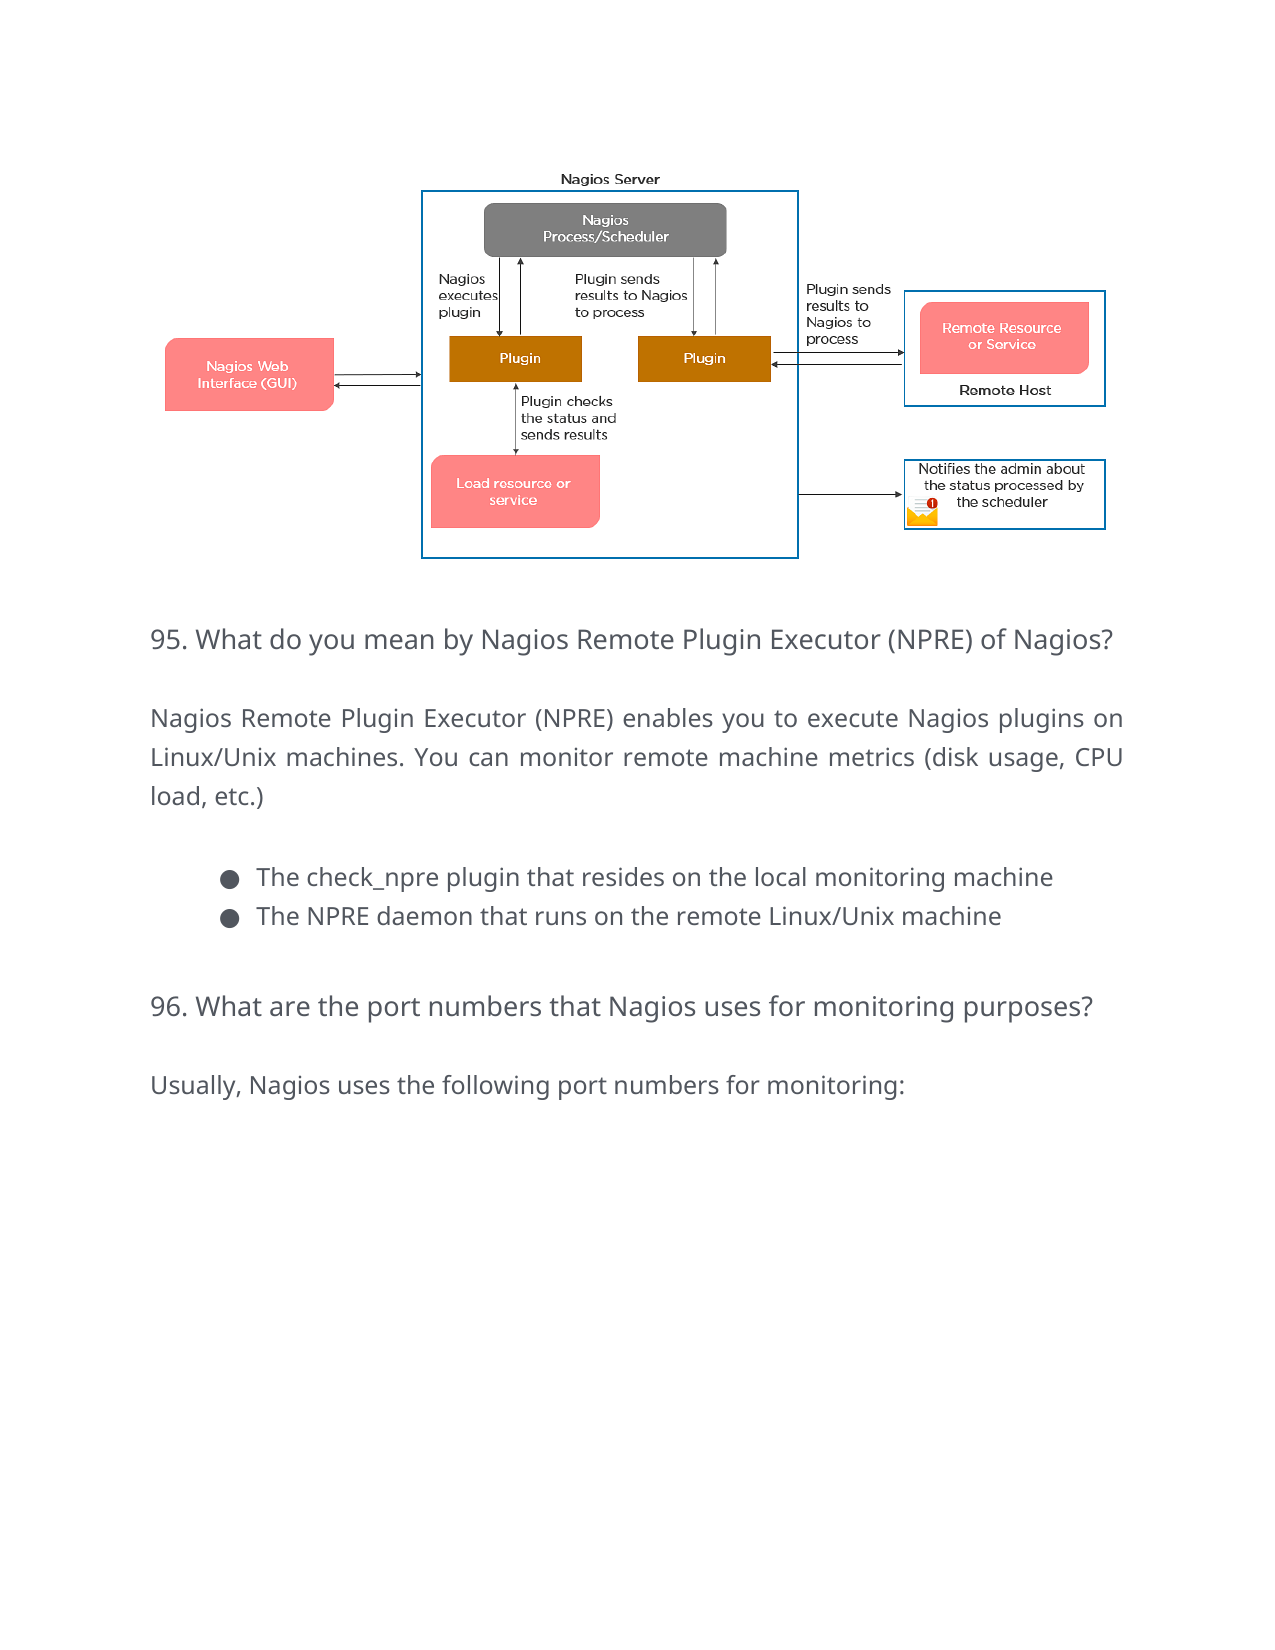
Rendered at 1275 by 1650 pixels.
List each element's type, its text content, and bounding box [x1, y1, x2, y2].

list The NPRE daemon that runs on the remote Linux/Unix machine [219, 899, 1125, 933]
subtitle 95. What do you mean by Nagios Remote Plugin Executor (NPRE) of Nagios? [150, 621, 1125, 657]
picture [150, 150, 1125, 567]
subtitle 96. What are the port numbers that Nagios uses for monitoring purposes? [150, 988, 1125, 1025]
list The check_npre plugin that resides on the local monitoring machine [219, 859, 1125, 894]
text Usually, Nagios uses the following port numbers for monitoring: [150, 1068, 1125, 1102]
text Nagios Remote Plugin Executor (NPRE) enables you to execute Nagios plugins on Linux/Unix machines. You can monitor remote machine metrics (disk usage, CPU load, etc.) [150, 700, 1125, 813]
